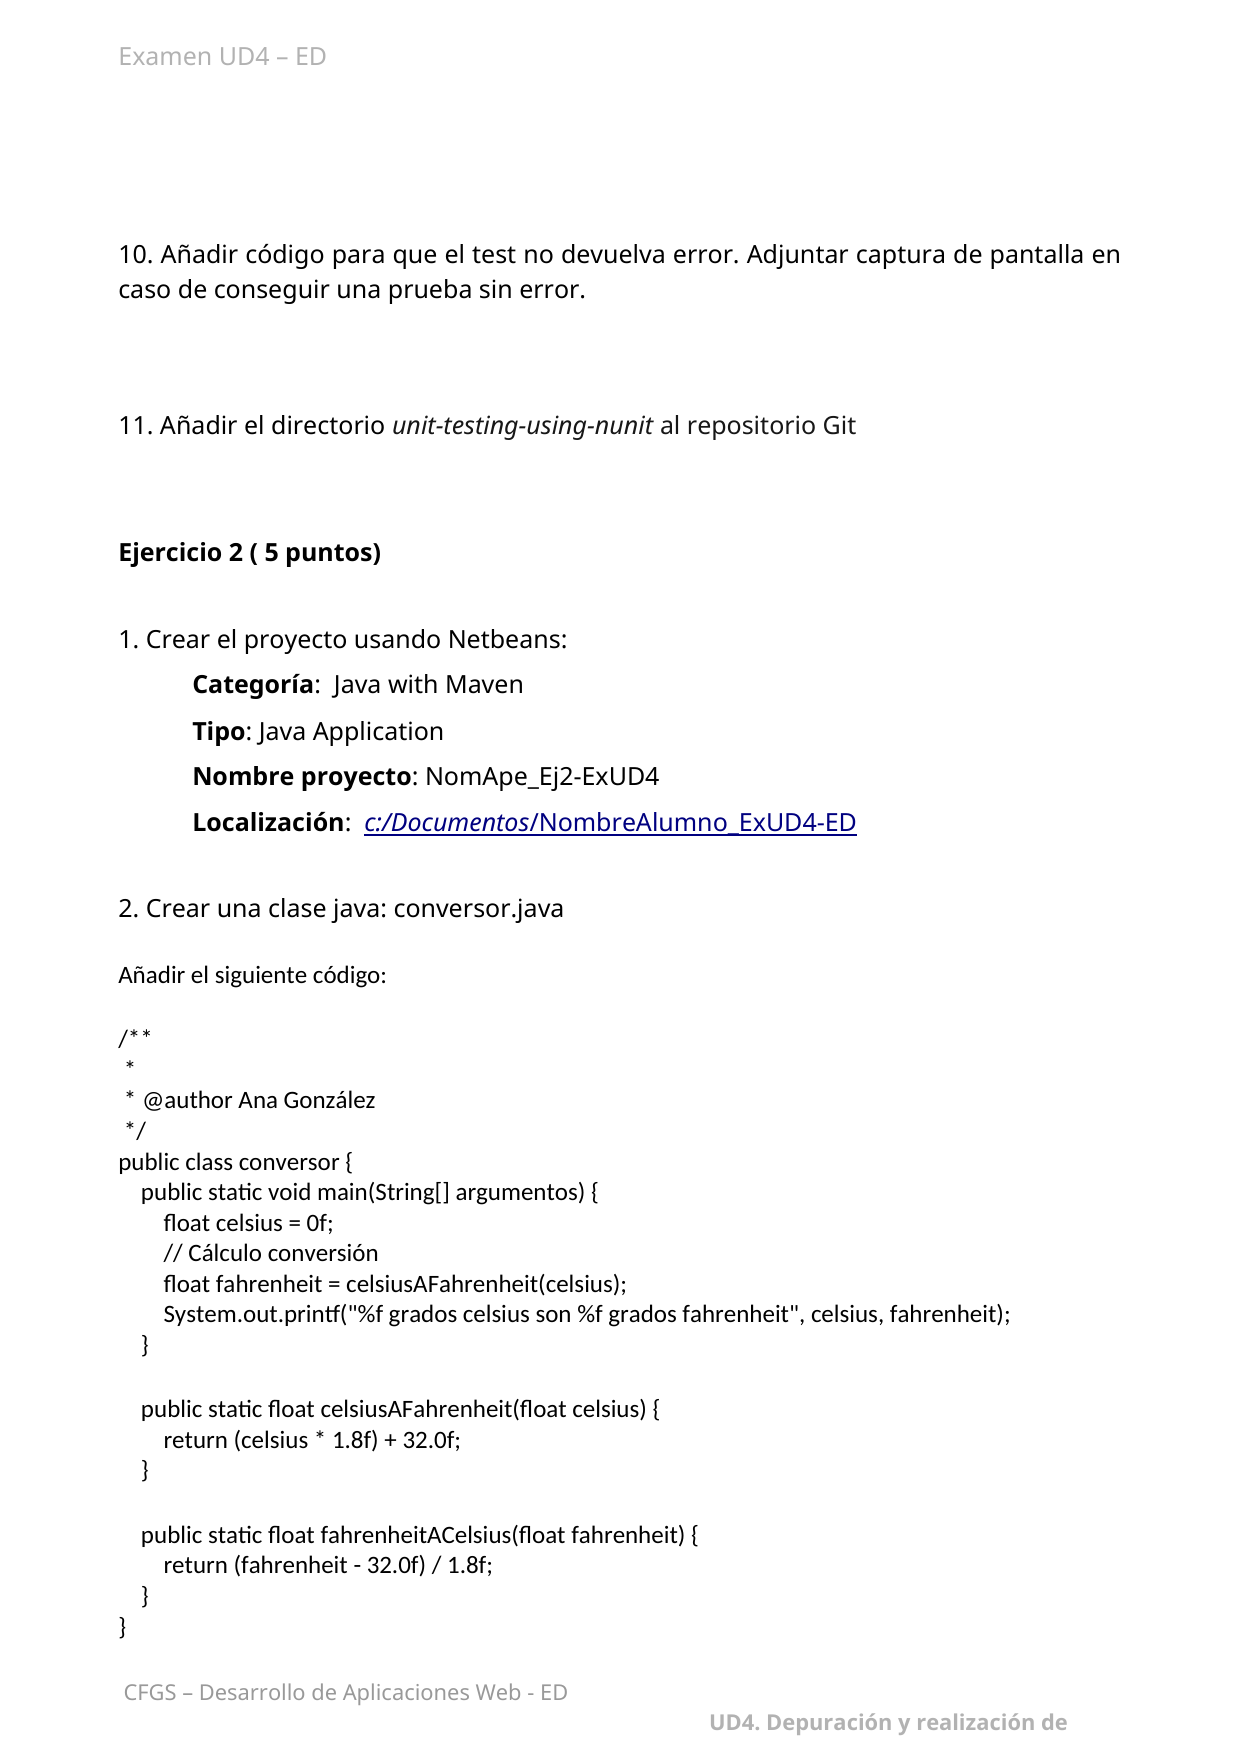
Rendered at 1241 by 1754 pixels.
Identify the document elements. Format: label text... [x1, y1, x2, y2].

subtitle Ejercicio 2 ( 5 puntos) [118, 535, 1122, 569]
text // Cálculo conversión [118, 1237, 1122, 1268]
text } [118, 1454, 1122, 1485]
text 10. Añadir código para que el test no devuelva error. Adjuntar captura de pantalla en caso de conseguir una prueba sin error. [118, 237, 1122, 305]
text 1. Crear el proyecto usando Netbeans: [118, 621, 1122, 655]
text } [118, 1580, 1122, 1611]
text Categoría: Java with Maven [118, 667, 1122, 701]
text public class conversor { [118, 1146, 1122, 1176]
text 2. Crear una clase java: conversor.java [118, 891, 1122, 925]
text /** [118, 1024, 1122, 1054]
text } [118, 1329, 1122, 1359]
text * [118, 1054, 1122, 1085]
text return (fahrenheit - 32.0f) / 1.8f; [118, 1549, 1122, 1580]
text public static void main(String[] argumentos) { [118, 1176, 1122, 1207]
text */ [118, 1115, 1122, 1146]
text 11. Añadir el directorio unit-testing-using-nunit al repositorio Git [118, 407, 1122, 442]
text float fahrenheit = celsiusAFahrenheit(celsius); [118, 1268, 1122, 1298]
text * @author Ana González [118, 1085, 1122, 1115]
text float celsius = 0f; [118, 1207, 1122, 1237]
text public static float fahrenheitACelsius(float fahrenheit) { [118, 1519, 1122, 1549]
text return (celsius * 1.8f) + 32.0f; [118, 1424, 1122, 1454]
text public static float celsiusAFahrenheit(float celsius) { [118, 1393, 1122, 1424]
text System.out.printf("%f grados celsius son %f grados fahrenheit", celsius, fahrenheit); [118, 1298, 1122, 1329]
text Añadir el siguiente código: [118, 959, 1122, 989]
text Localización: c:/Documentos/NombreAlumno_ExUD4-ED [118, 805, 1122, 839]
text } [118, 1611, 1122, 1641]
text Tipo: Java Application [118, 713, 1122, 747]
text Nombre proyecto: NomApe_Ej2-ExUD4 [118, 759, 1122, 793]
